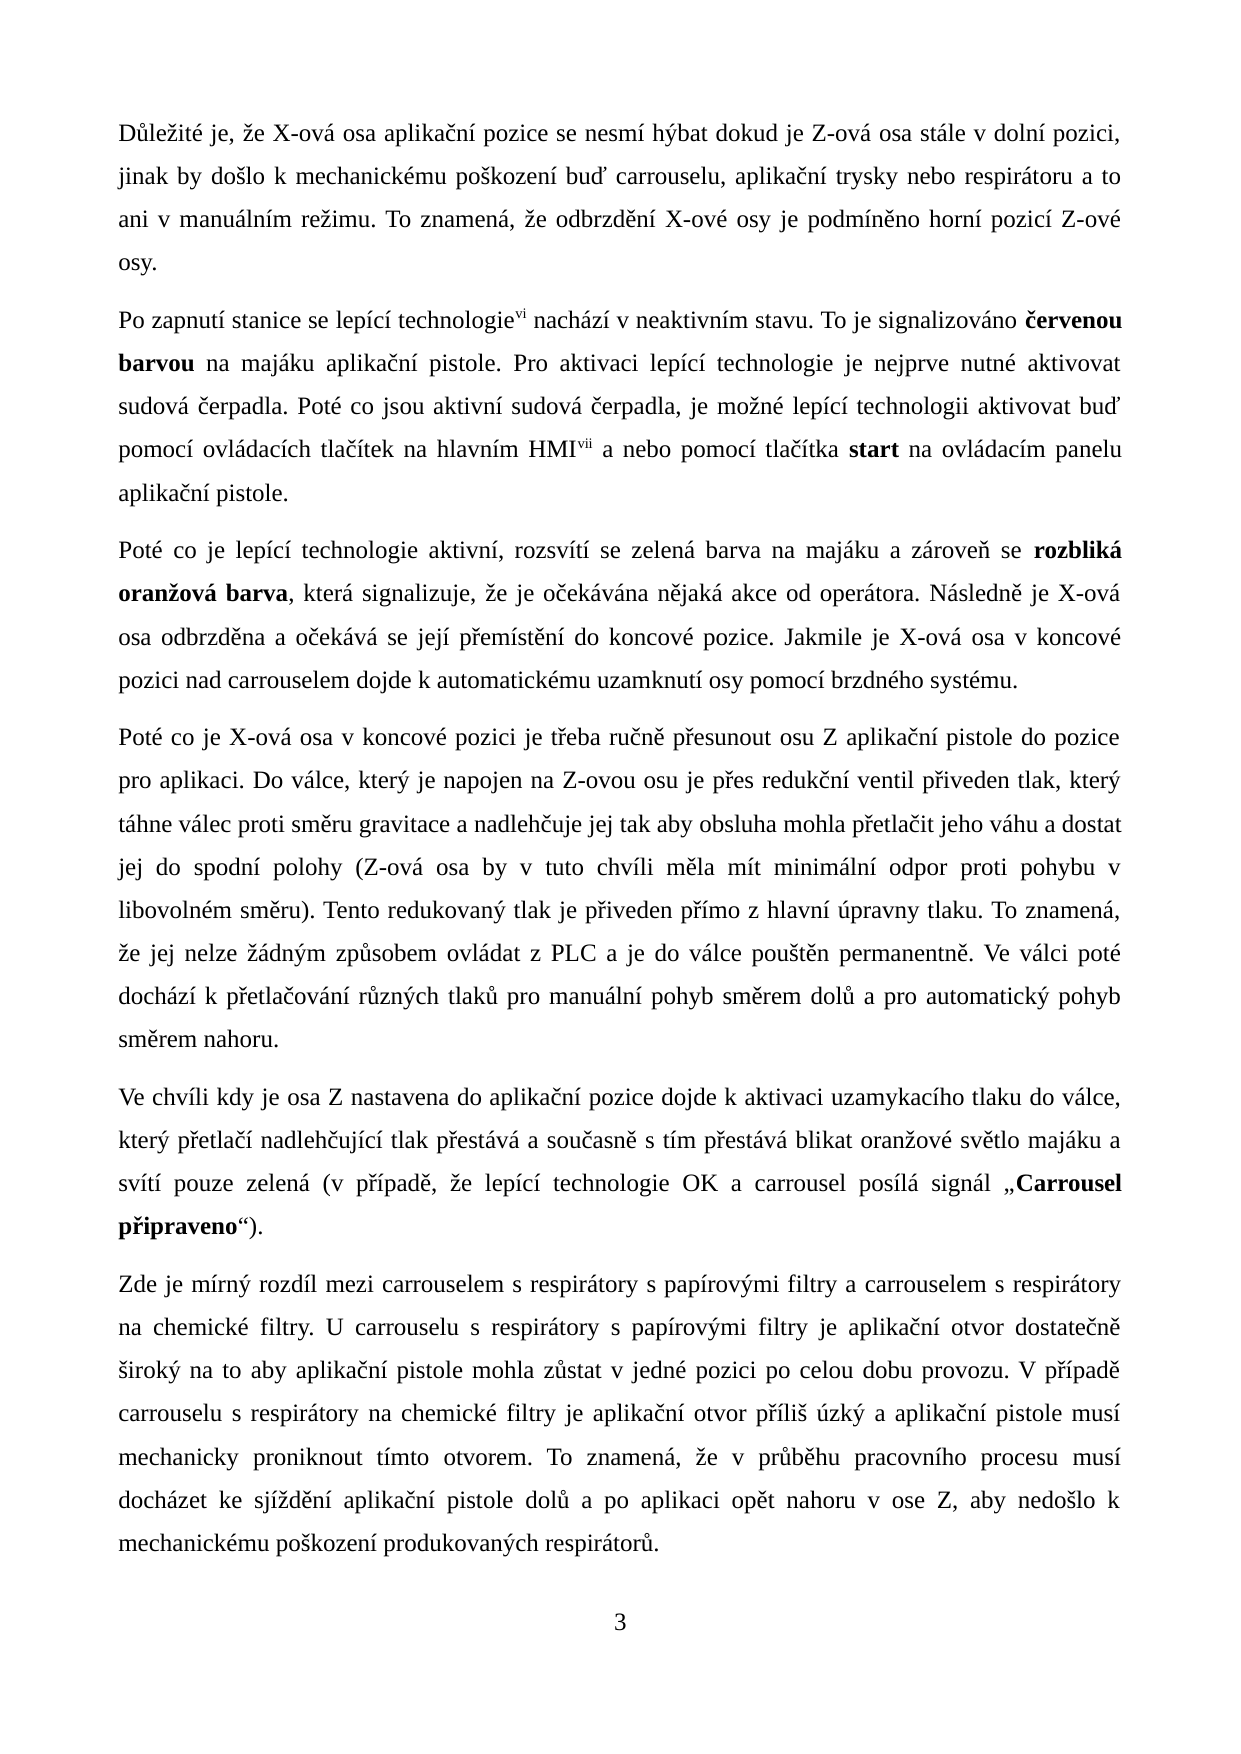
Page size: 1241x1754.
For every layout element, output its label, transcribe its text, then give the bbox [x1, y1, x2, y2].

text Po zapnutí stanice se lepící technologie nachází v neaktivním stavu. To je signalizováno červenou barvou na majáku aplikační pistole. Pro aktivaci lepící technologie je nejprve nutné aktivovat sudová čerpadla. Poté co jsou aktivní sudová čerpadla, je možné lepící technologii aktivovat buď pomocí ovládacích tlačítek na hlavním HMI a nebo pomocí tlačítka start na ovládacím panelu aplikační pistole. [118, 305, 1122, 506]
text Poté co je lepící technologie aktivní, rozsvítí se zelená barva na majáku a zároveň se rozbliká oranžová barva, která signalizuje, že je očekávána nějaká akce od operátora. Následně je X-ová osa odbrzděna a očekává se její přemístění do koncové pozice. Jakmile je X-ová osa v koncové pozici nad carrouselem dojde k automatickému uzamknutí osy pomocí brzdného systému. [118, 535, 1122, 693]
text Důležité je, že X-ová osa aplikační pozice se nesmí hýbat dokud je Z-ová osa stále v dolní pozici, jinak by došlo k mechanickému poškození buď carrouselu, aplikační trysky nebo respirátoru a to ani v manuálním režimu. To znamená, že odbrzdění X-ové osy je podmíněno horní pozicí Z-ové osy. [118, 118, 1122, 276]
text Ve chvíli kdy je osa Z nastavena do aplikační pozice dojde k aktivaci uzamykacího tlaku do válce, který přetlačí nadlehčující tlak přestává a současně s tím přestává blikat oranžové světlo majáku a svítí pouze zelená (v případě, že lepící technologie OK a carrousel posílá signál „Carrousel připraveno“). [118, 1082, 1122, 1240]
text Zde je mírný rozdíl mezi carrouselem s respirátory s papírovými filtry a carrouselem s respirátory na chemické filtry. U carrouselu s respirátory s papírovými filtry je aplikační otvor dostatečně široký na to aby aplikační pistole mohla zůstat v jedné pozici po celou dobu provozu. V případě carrouselu s respirátory na chemické filtry je aplikační otvor příliš úzký a aplikační pistole musí mechanicky proniknout tímto otvorem. To znamená, že v průběhu pracovního procesu musí docházet ke sjíždění aplikační pistole dolů a po aplikaci opět nahoru v ose Z, aby nedošlo k mechanickému poškození produkovaných respirátorů. [118, 1269, 1122, 1557]
text Poté co je X-ová osa v koncové pozici je třeba ručně přesunout osu Z aplikační pistole do pozice pro aplikaci. Do válce, který je napojen na Z-ovou osu je přes redukční ventil přiveden tlak, který táhne válec proti směru gravitace a nadlehčuje jej tak aby obsluha mohla přetlačit jeho váhu a dostat jej do spodní polohy (Z-ová osa by v tuto chvíli měla mít minimální odpor proti pohybu v libovolném směru). Tento redukovaný tlak je přiveden přímo z hlavní úpravny tlaku. To znamená, že jej nelze žádným způsobem ovládat z PLC a je do válce pouštěn permanentně. Ve válci poté dochází k přetlačování různých tlaků pro manuální pohyb směrem dolů a pro automatický pohyb směrem nahoru. [118, 722, 1122, 1053]
